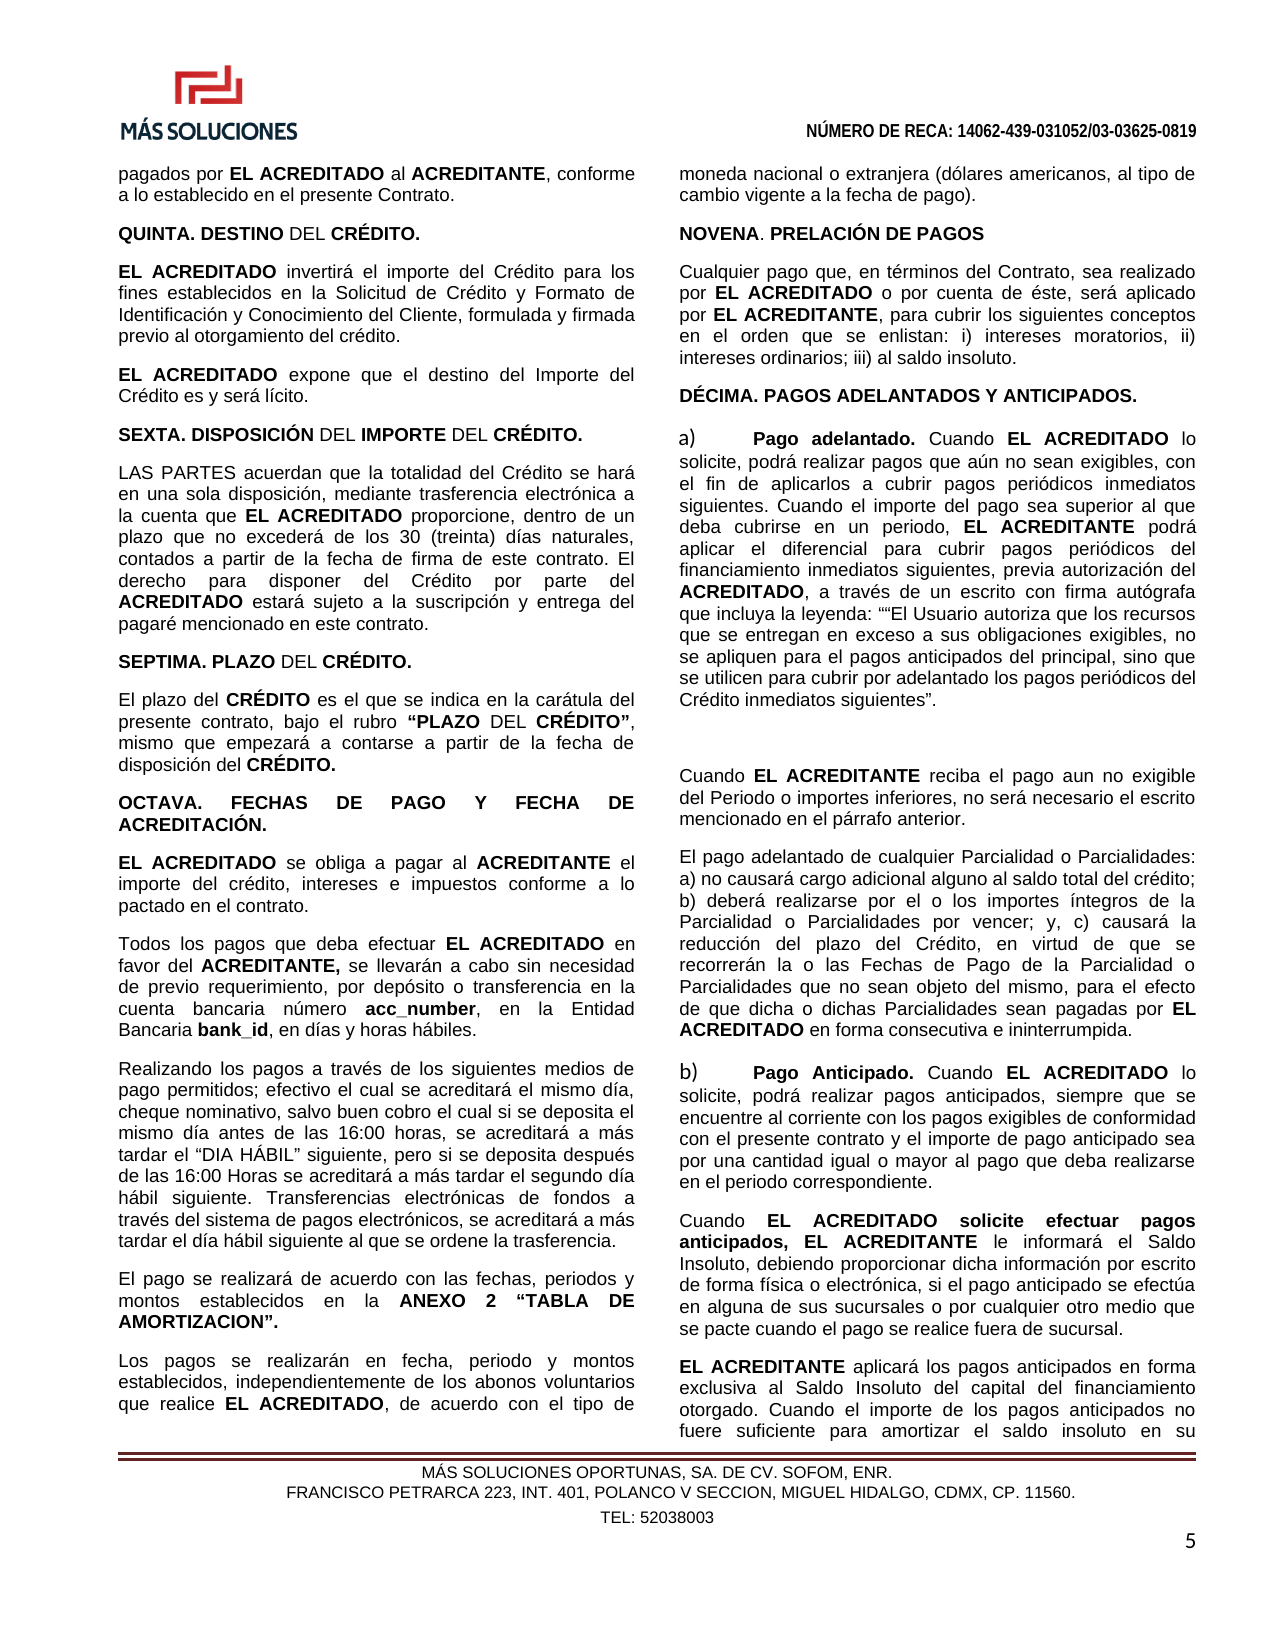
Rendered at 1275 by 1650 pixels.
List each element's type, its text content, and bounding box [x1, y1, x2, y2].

text moneda nacional o extranjera (dólares americanos, al tipo de cambio vigente a la fecha de pago). [679, 163, 1196, 206]
text LAS PARTES acuerdan que la totalidad del Crédito se hará en una sola disposición, mediante trasferencia electrónica a la cuenta que EL ACREDITADO proporcione, dentro de un plazo que no excederá de los 30 (treinta) días naturales, contados a partir de la fecha de firma de este contrato. El derecho para disponer del Crédito por parte del ACREDITADO estará sujeto a la suscripción y entrega del pagaré mencionado en este contrato. [118, 462, 635, 634]
text SEPTIMA. PLAZO DEL CRÉDITO. [118, 651, 635, 672]
text OCTAVA. FECHAS DE PAGO Y FECHA DE ACREDITACIÓN. [118, 792, 635, 835]
text Los pagos se realizarán en fecha, periodo y montos establecidos, independientemente de los abonos voluntarios que realice EL ACREDITADO, de acuerdo con el tipo de [118, 1349, 635, 1414]
text El pago adelantado de cualquier Parcialidad o Parcialidades: a) no causará cargo adicional alguno al saldo total del crédito; b) deberá realizarse por el o los importes íntegros de la Parcialidad o Parcialidades por vencer; y, c) causará la reducción del plazo del Crédito, en virtud de que se recorrerán la o las Fechas de Pago de la Parcialidad o Parcialidades que no sean objeto del mismo, para el efecto de que dicha o dichas Parcialidades sean pagadas por EL ACREDITADO en forma consecutiva e ininterrumpida. [679, 846, 1196, 1040]
text El plazo del CRÉDITO es el que se indica en la carátula del presente contrato, bajo el rubro “PLAZO DEL CRÉDITO”, mismo que empezará a contarse a partir de la fecha de disposición del CRÉDITO. [118, 689, 635, 775]
list Cuando EL ACREDITANTE reciba el pago aun no exigible del Periodo o importes inferiores, no será necesario el escrito mencionado en el párrafo anterior. [679, 765, 1196, 830]
text EL ACREDITADO invertirá el importe del Crédito para los fines establecidos en la Solicitud de Crédito y Formato de Identificación y Conocimiento del Cliente, formulada y firmada previo al otorgamiento del crédito. [118, 261, 635, 347]
text Realizando los pagos a través de los siguientes medios de pago permitidos; efectivo el cual se acreditará el mismo día, cheque nominativo, salvo buen cobro el cual si se deposita el mismo día antes de las 16:00 horas, se acreditará a más tardar el “DIA HÁBIL” siguiente, pero si se deposita después de las 16:00 Horas se acreditará a más tardar el segundo día hábil siguiente. Transferencias electrónicas de fondos a través del sistema de pagos electrónicos, se acreditará a más tardar el día hábil siguiente al que se ordene la trasferencia. [118, 1057, 635, 1252]
text EL ACREDITANTE aplicará los pagos anticipados en forma exclusiva al Saldo Insoluto del capital del financiamiento otorgado. Cuando el importe de los pagos anticipados no fuere suficiente para amortizar el saldo insoluto en su [679, 1356, 1196, 1442]
text EL ACREDITADO expone que el destino del Importe del Crédito es y será lícito. [118, 363, 635, 407]
text DÉCIMA. PAGOS ADELANTADOS Y ANTICIPADOS. [679, 385, 1196, 407]
list Pago Anticipado. Cuando EL ACREDITADO lo solicite, podrá realizar pagos anticipados, siempre que se encuentre al corriente con los pagos exigibles de conformidad con el presente contrato y el importe de pago anticipado sea por una cantidad igual o mayor al pago que deba realizarse en el periodo correspondiente. [679, 1057, 1196, 1193]
text pagados por EL ACREDITADO al ACREDITANTE, conforme a lo establecido en el presente Contrato. [118, 163, 635, 206]
text QUINTA. DESTINO DEL CRÉDITO. [118, 222, 635, 244]
text NOVENA. PRELACIÓN DE PAGOS [679, 222, 1196, 244]
list Pago adelantado. Cuando EL ACREDITADO lo solicite, podrá realizar pagos que aún no sean exigibles, con el fin de aplicarlos a cubrir pagos periódicos inmediatos siguientes. Cuando el importe del pago sea superior al que deba cubrirse en un periodo, EL ACREDITANTE podrá aplicar el diferencial para cubrir pagos periódicos del financiamiento inmediatos siguientes, previa autorización del ACREDITADO, a través de un escrito con firma autógrafa que incluya la leyenda: ““El Usuario autoriza que los recursos que se entregan en exceso a sus obligaciones exigibles, no se apliquen para el pagos anticipados del principal, sino que se utilicen para cubrir por adelantado los pagos periódicos del Crédito inmediatos siguientes”. [678, 423, 1196, 710]
text EL ACREDITADO se obliga a pagar al ACREDITANTE el importe del crédito, intereses e impuestos conforme a lo pactado en el contrato. [118, 852, 635, 916]
text Todos los pagos que deba efectuar EL ACREDITADO en favor del ACREDITANTE, se llevarán a cabo sin necesidad de previo requerimiento, por depósito o transferencia en la cuenta bancaria número acc_number, en la Entidad Bancaria bank_id, en días y horas hábiles. [118, 933, 635, 1041]
text SEXTA. DISPOSICIÓN DEL IMPORTE DEL CRÉDITO. [118, 423, 635, 445]
text El pago se realizará de acuerdo con las fechas, periodos y montos establecidos en la ANEXO 2 “TABLA DE AMORTIZACION”. [118, 1268, 635, 1333]
picture [115, 60, 302, 148]
text Cualquier pago que, en términos del Contrato, sea realizado por EL ACREDITADO o por cuenta de éste, será aplicado por EL ACREDITANTE, para cubrir los siguientes conceptos en el orden que se enlistan: i) intereses moratorios, ii) intereses ordinarios; iii) al saldo insoluto. [679, 261, 1196, 368]
text Cuando EL ACREDITADO solicite efectuar pagos anticipados, EL ACREDITANTE le informará el Saldo Insoluto, debiendo proporcionar dicha información por escrito de forma física o electrónica, si el pago anticipado se efectúa en alguna de sus sucursales o por cualquier otro medio que se pacte cuando el pago se realice fuera de sucursal. [679, 1209, 1196, 1339]
